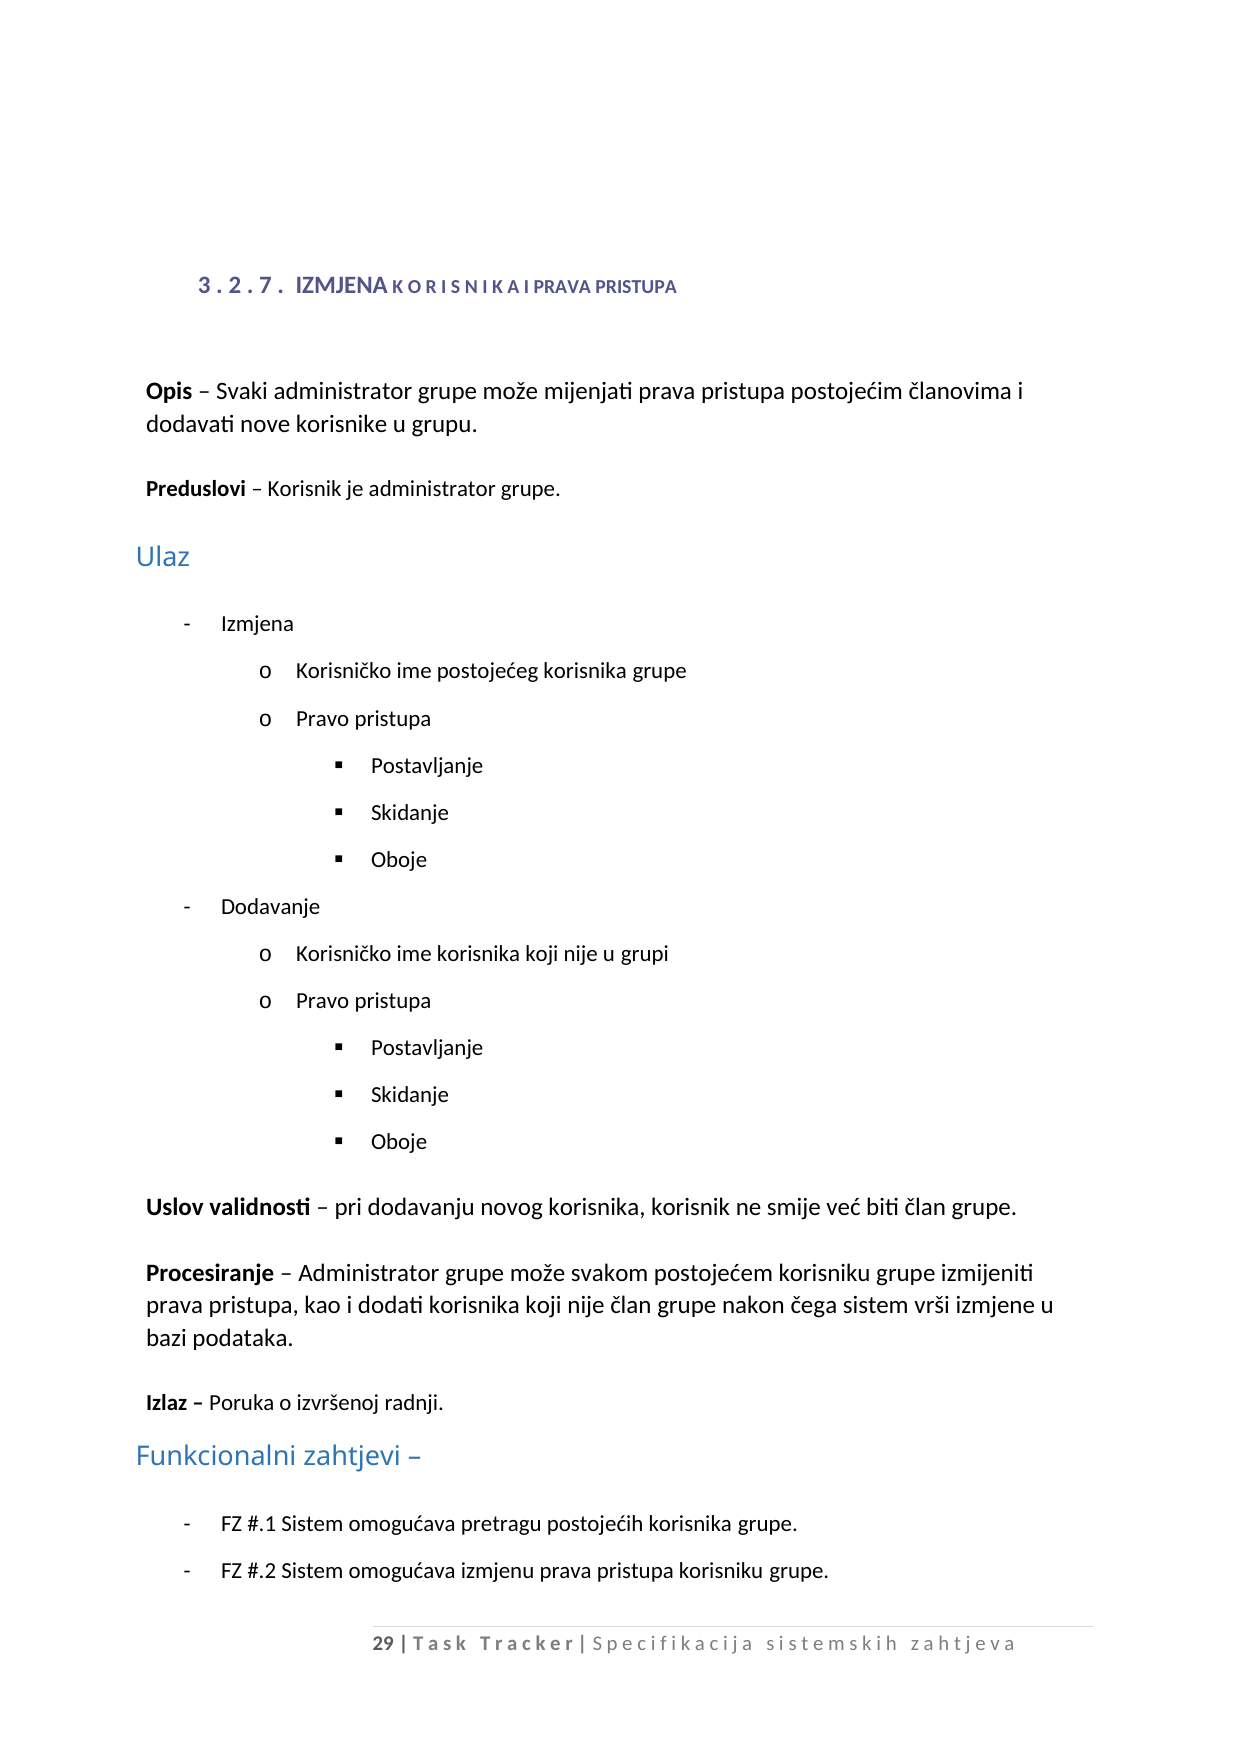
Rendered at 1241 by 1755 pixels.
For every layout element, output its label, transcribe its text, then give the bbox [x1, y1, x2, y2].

list Skidanje [333, 798, 1105, 826]
list Korisničko ime postojećeg korisnika grupe [258, 657, 1105, 686]
list Postavljanje [333, 1033, 1105, 1061]
subtitle Ulaz [135, 537, 1095, 574]
list Postavljanje [333, 751, 1105, 779]
list Korisničko ime korisnika koji nije u grupi [258, 939, 1105, 968]
subtitle Funkcionalni zahtjevi – [135, 1437, 1095, 1474]
list Oboje [333, 845, 1105, 873]
text Procesiranje – Administrator grupe može svakom postojećem korisniku grupe izmijeniti prava pristupa, kao i dodati korisnika koji nije član grupe nakon čega sistem vrši izmjene u bazi podataka. [146, 1257, 1096, 1352]
text 3 . 2 . 7 . IZMJENA K O R I S N I K A I PRAVA PRISTUPA [135, 269, 739, 299]
text Opis – Svaki administrator grupe može mijenjati prava pristupa postojećim članovima i dodavati nove korisnike u grupu. [146, 375, 1079, 438]
list Oboje [333, 1127, 1105, 1155]
list Pravo pristupa [258, 986, 1105, 1015]
list Izmjena [183, 609, 1105, 638]
list Skidanje [333, 1080, 1105, 1108]
list FZ #.2 Sistem omogućava izmjenu prava pristupa korisniku grupe. [183, 1556, 1105, 1584]
list Pravo pristupa [258, 704, 1105, 733]
text Uslov validnosti – pri dodavanju novog korisnika, korisnik ne smije već biti član grupe. [146, 1191, 1095, 1221]
list FZ #.1 Sistem omogućava pretragu postojećih korisnika grupe. [183, 1509, 1105, 1537]
text Preduslovi – Korisnik je administrator grupe. [146, 474, 1095, 502]
list Dodavanje [183, 892, 1105, 920]
text Izlaz – Poruka o izvršenoj radnji. [146, 1388, 1095, 1416]
